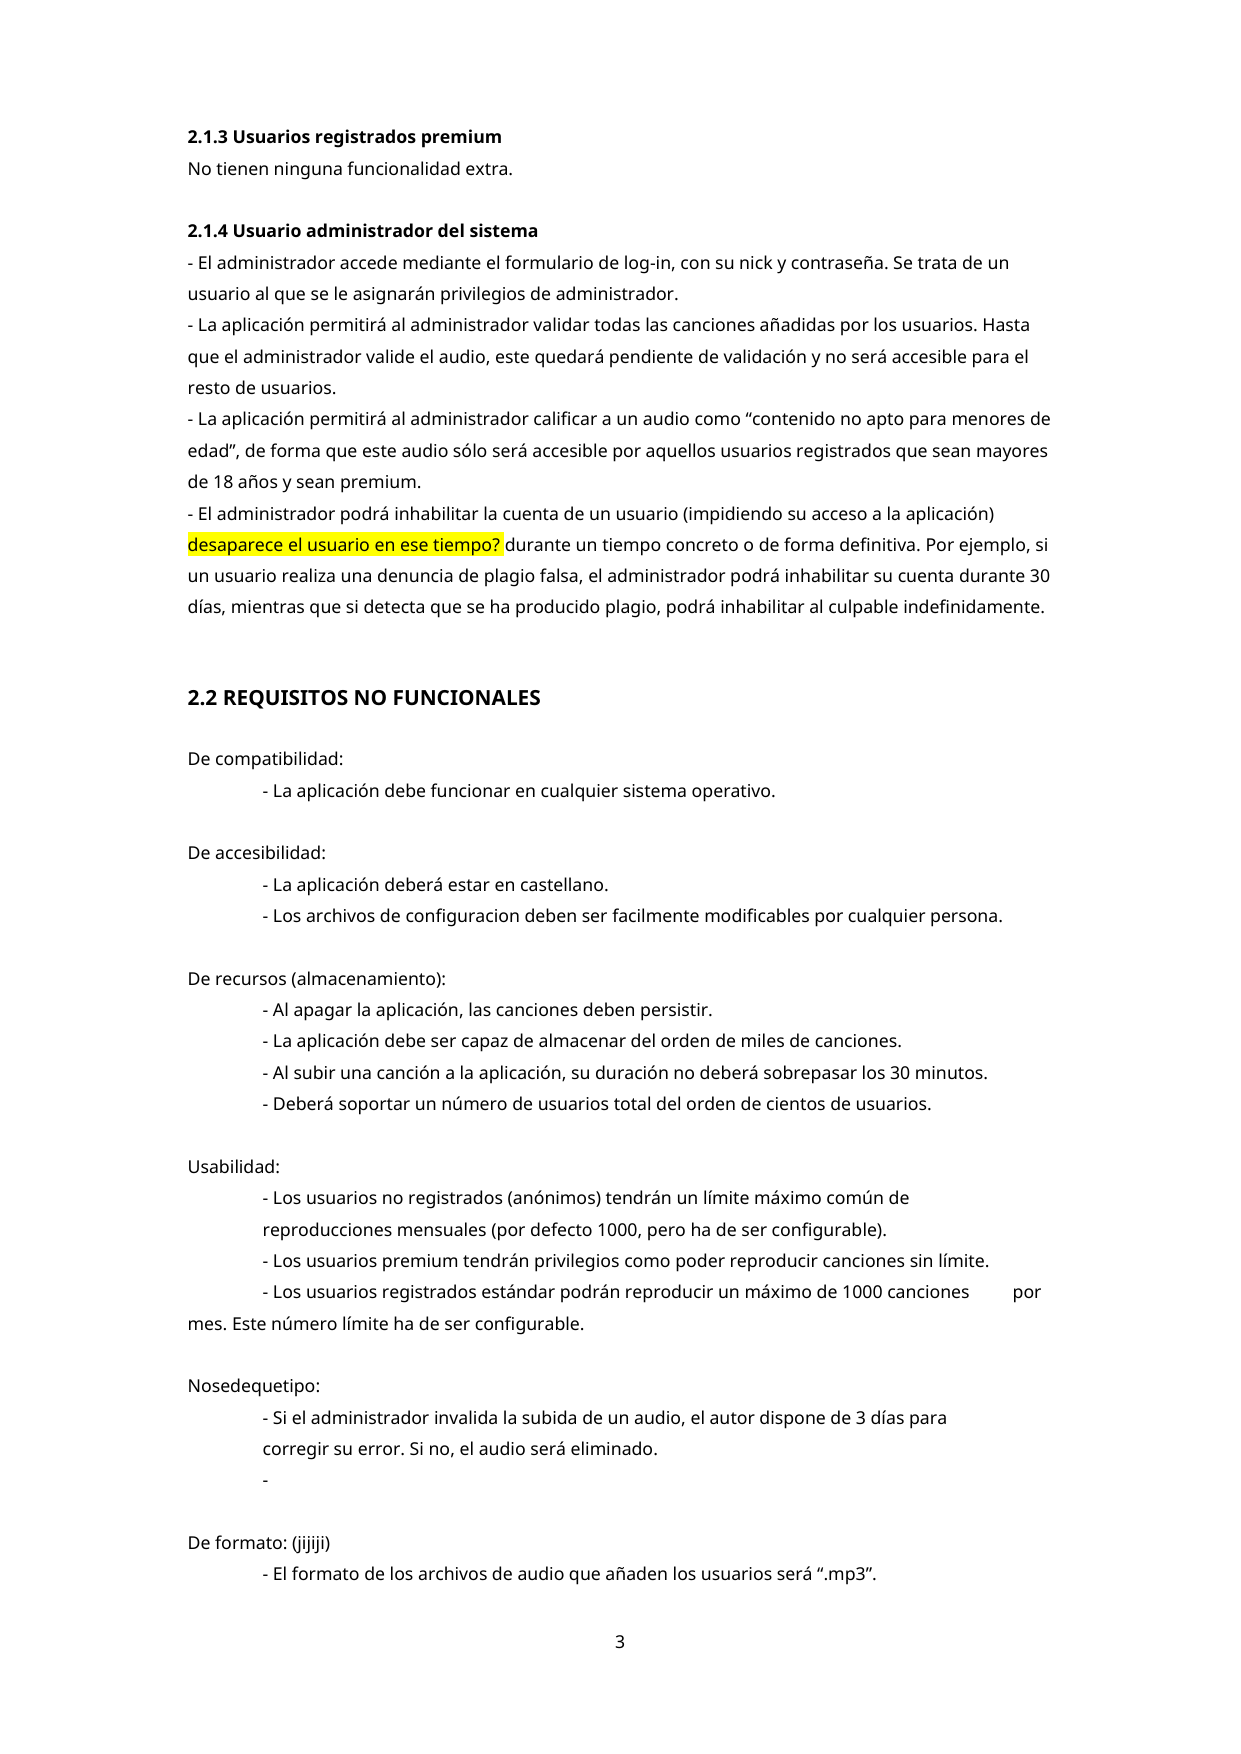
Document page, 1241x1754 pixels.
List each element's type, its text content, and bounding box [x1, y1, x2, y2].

text - La aplicación permitirá al administrador validar todas las canciones añadidas por los usuarios. Hasta que el administrador valide el audio, este quedará pendiente de validación y no será accesible para el resto de usuarios. [187, 313, 1053, 400]
text Usabilidad: [187, 1123, 1053, 1178]
text De recursos (almacenamiento): [187, 966, 1053, 990]
text De accesibilidad: [187, 841, 1053, 865]
text - El formato de los archivos de audio que añaden los usuarios será “.mp3”. [187, 1562, 1053, 1586]
text - El administrador accede mediante el formulario de log-in, con su nick y contraseña. Se trata de un usuario al que se le asignarán privilegios de administrador. [187, 250, 1053, 306]
text - El administrador podrá inhabilitar la cuenta de un usuario (impidiendo su acceso a la aplicación) desaparece el usuario en ese tiempo? durante un tiempo concreto o de forma definitiva. Por ejemplo, si un usuario realiza una denuncia de plagio falsa, el administrador podrá inhabilitar su cuenta durante 30 días, mientras que si detecta que se ha producido plagio, podrá inhabilitar al culpable indefinidamente. [187, 501, 1053, 619]
text No tienen ninguna funcionalidad extra. [187, 156, 1053, 180]
text - Los archivos de configuracion deben ser facilmente modificables por cualquier persona. [187, 903, 1053, 928]
text Nosedequetipo: - Si el administrador invalida la subida de un audio, el autor dispone de 3 días para corregir su error. Si no, el audio será eliminado. [187, 1374, 1053, 1461]
text - La aplicación debe ser capaz de almacenar del orden de miles de canciones. [187, 1029, 1053, 1053]
text - Al apagar la aplicación, las canciones deben persistir. [187, 997, 1053, 1022]
text - La aplicación debe funcionar en cualquier sistema operativo. [187, 778, 1053, 802]
text - La aplicación deberá estar en castellano. [187, 872, 1053, 896]
text 2.1.4 Usuario administrador del sistema [187, 219, 1053, 243]
subtitle 2.2 requisitos NO funcionales [187, 683, 1053, 711]
text 2.1.3 Usuarios registrados premium [187, 125, 1053, 149]
text - Al subir una canción a la aplicación, su duración no deberá sobrepasar los 30 minutos. - Deberá soportar un número de usuarios total del orden de cientos de usuarios. [187, 1060, 1053, 1116]
text De compatibilidad: [187, 747, 1053, 771]
text - Los usuarios premium tendrán privilegios como poder reproducir canciones sin límite. [187, 1248, 1053, 1272]
text - [187, 1468, 1053, 1492]
text - Los usuarios no registrados (anónimos) tendrán un límite máximo común de reproducciones mensuales (por defecto 1000, pero ha de ser configurable). [187, 1186, 1053, 1241]
text De formato: (jijiji) [187, 1531, 1053, 1555]
text - La aplicación permitirá al administrador calificar a un audio como “contenido no apto para menores de edad”, de forma que este audio sólo será accesible por aquellos usuarios registrados que sean mayores de 18 años y sean premium. [187, 407, 1053, 494]
text - Los usuarios registrados estándar podrán reproducir un máximo de 1000 canciones por mes. Este número límite ha de ser configurable. [187, 1280, 1053, 1335]
